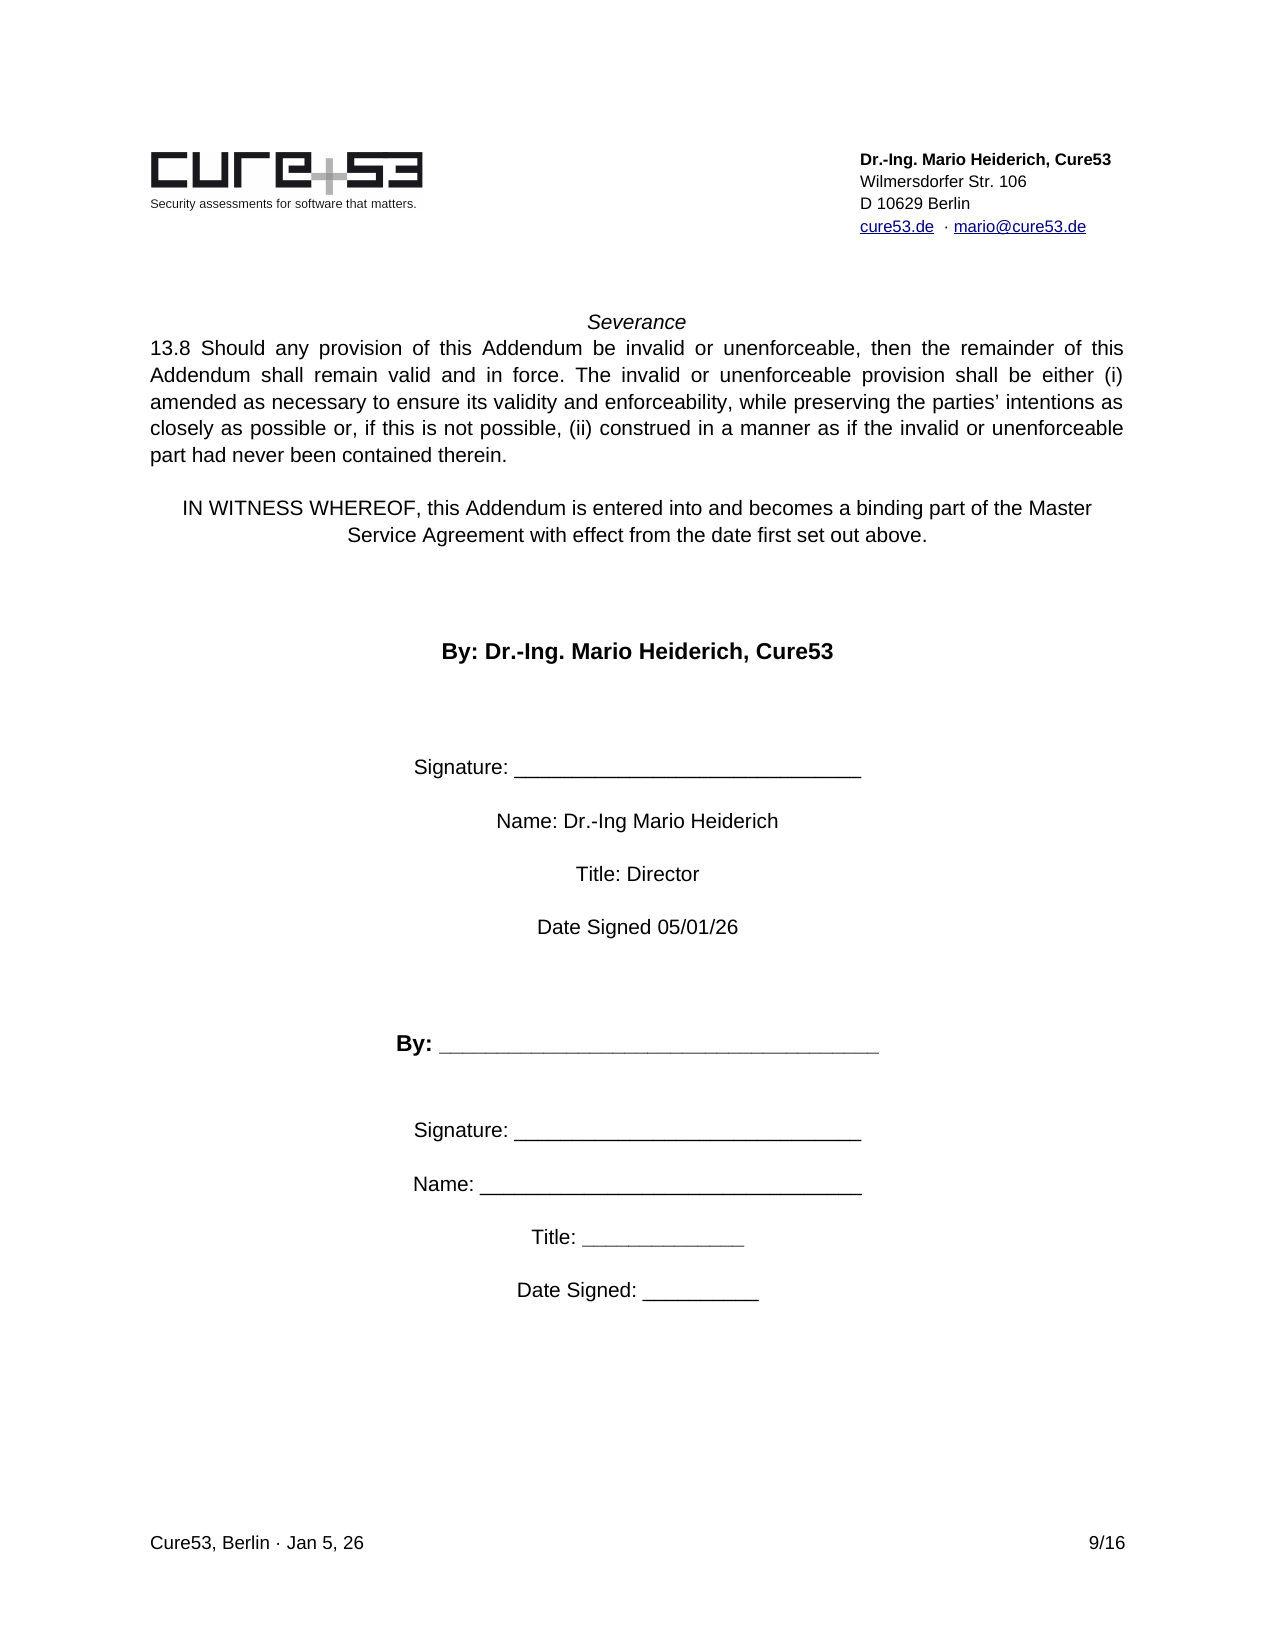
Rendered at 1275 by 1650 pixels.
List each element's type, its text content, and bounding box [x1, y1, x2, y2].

text Severance [150, 310, 1125, 333]
picture [150, 151, 423, 212]
text Name: _________________________________ [150, 1172, 1125, 1195]
text By: Dr.-Ing. Mario Heiderich, Cure53 [150, 638, 1125, 664]
text Signature: ______________________________ [150, 756, 1125, 779]
text Date Signed: __________ [150, 1279, 1125, 1302]
text By: ______________________________________ [150, 1031, 1125, 1056]
text 13.8 Should any provision of this Addendum be invalid or unenforceable, then the remainder of this Addendum shall remain valid and in force. The invalid or unenforceable provision shall be either (i) amended as necessary to ensure its validity and enforceability, while preserving the parties’ intentions as closely as possible or, if this is not possible, (ii) construed in a manner as if the invalid or unenforceable part had never been contained therein. [150, 337, 1125, 467]
text Title: Director [150, 863, 1125, 886]
text Title: ______________ [150, 1226, 1125, 1249]
text Date Signed 05/01/26 [150, 916, 1125, 939]
text Name: Dr.-Ing Mario Heiderich [150, 809, 1125, 832]
text IN WITNESS WHEREOF, this Addendum is entered into and becomes a binding part of the Master Service Agreement with effect from the date first set out above. [150, 497, 1125, 547]
text Signature: ______________________________ [150, 1119, 1125, 1142]
